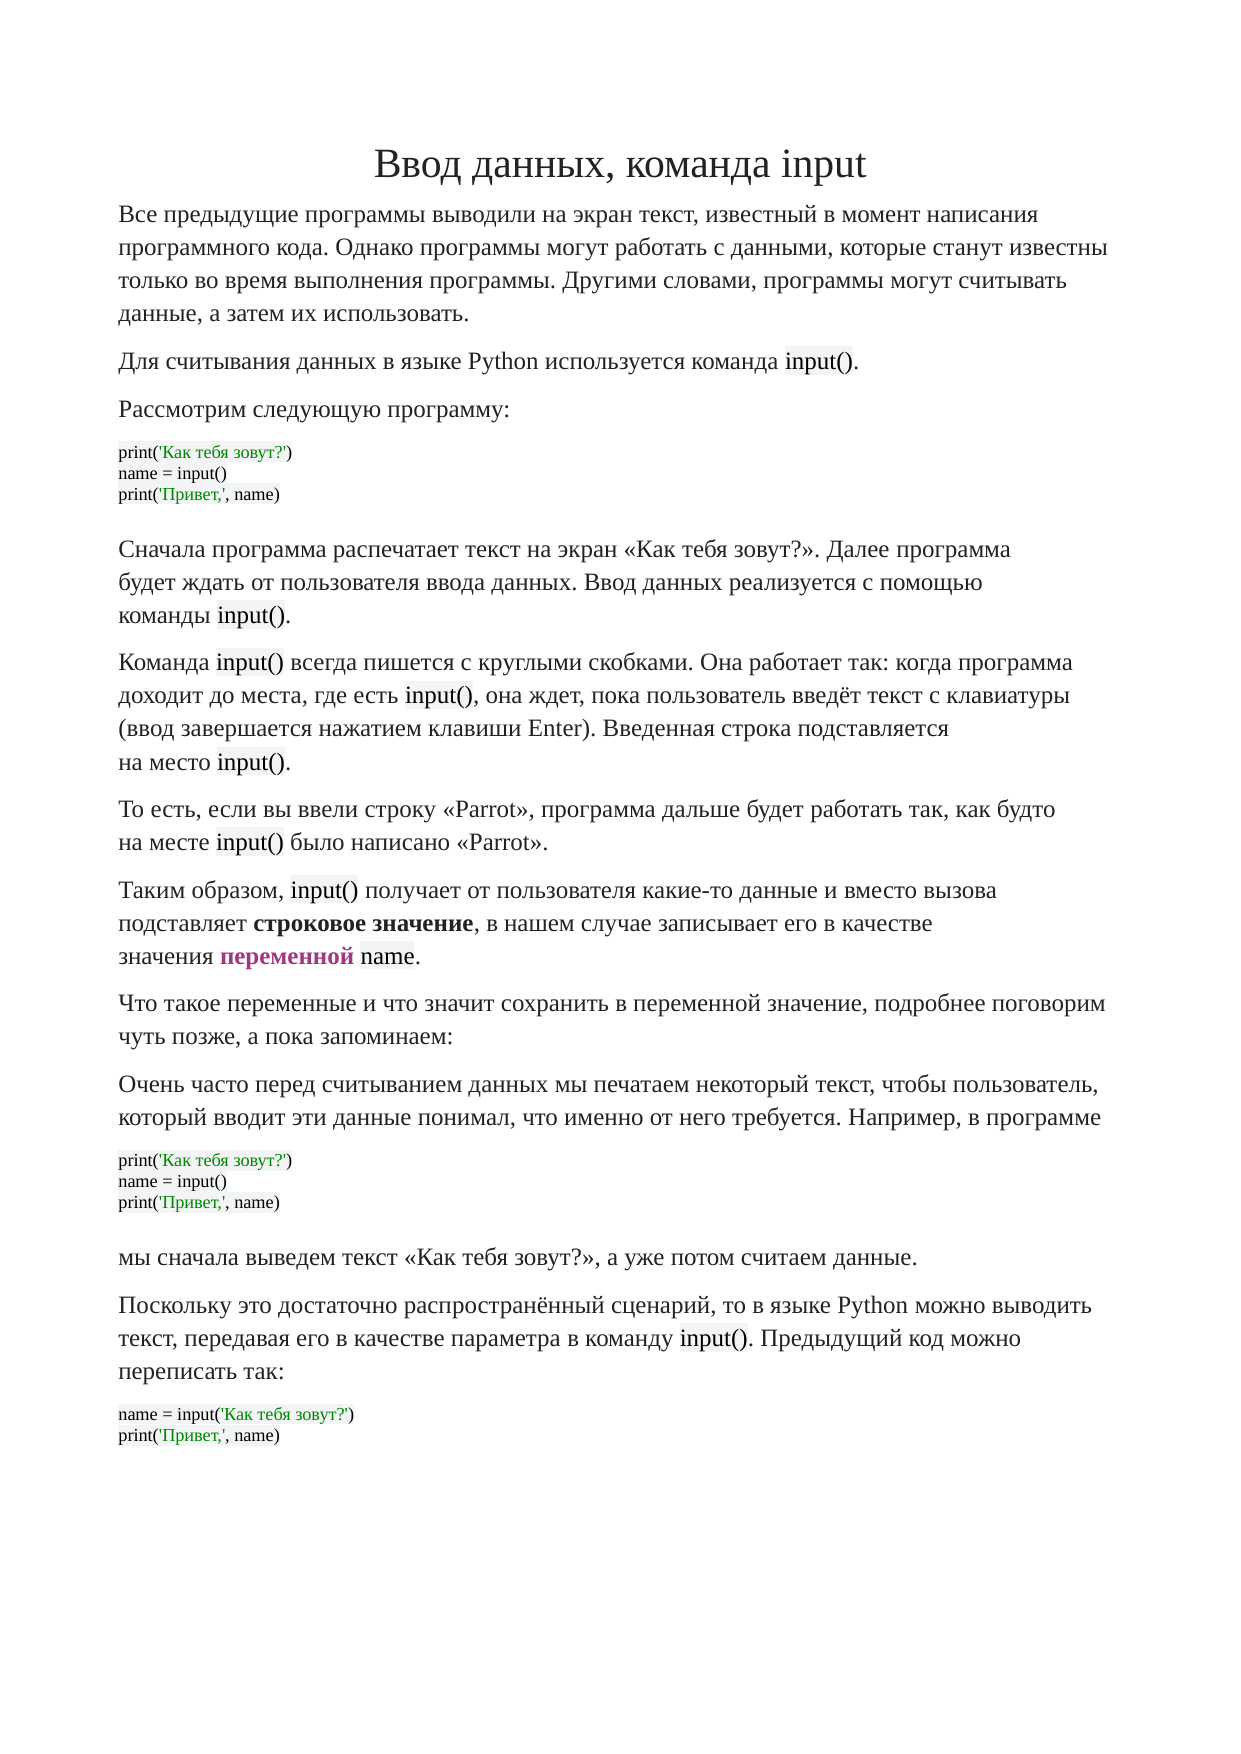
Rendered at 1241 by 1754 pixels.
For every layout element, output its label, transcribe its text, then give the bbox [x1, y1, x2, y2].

text print('Привет,', name) [118, 1192, 1122, 1213]
text name = input() [118, 462, 1122, 483]
text мы сначала выведем текст «Как тебя зовут?», а уже потом считаем данные. [118, 1242, 1122, 1271]
subtitle Ввод данных, команда input [118, 139, 1122, 187]
text Для считывания данных в языке Python используется команда input(). [118, 346, 1122, 375]
text print('Привет,', name) [118, 483, 1122, 504]
text Очень часто перед считыванием данных мы печатаем некоторый текст, чтобы пользователь, который вводит эти данные понимал, что именно от него требуется. Например, в программе [118, 1069, 1122, 1131]
text print('Как тебя зовут?') [118, 441, 1122, 462]
text Поскольку это достаточно распространённый сценарий, то в языке Python можно выводить текст, передавая его в качестве параметра в команду input(). Предыдущий код можно переписать так: [118, 1290, 1122, 1385]
text print('Привет,', name) [118, 1424, 1122, 1446]
text name = input('Как тебя зовут?') [118, 1403, 1122, 1424]
text Сначала программа распечатает текст на экран «Как тебя зовут?». Далее программа будет ждать от пользователя ввода данных. Ввод данных реализуется с помощью команды input(). [118, 534, 1122, 629]
text Что такое переменные и что значит сохранить в переменной значение, подробнее поговорим чуть позже, а пока запоминаем: [118, 988, 1122, 1050]
text Таким образом, input() получает от пользователя какие-то данные и вместо вызова подставляет строковое значение, в нашем случае записывает его в качестве значения переменной name. [118, 875, 1122, 969]
text Рассмотрим следующую программу: [118, 394, 1122, 422]
text Все предыдущие программы выводили на экран текст, известный в момент написания программного кода. Однако программы могут работать с данными, которые станут известны только во время выполнения программы. Другими словами, программы могут считывать данные, а затем их использовать. [118, 199, 1122, 327]
text print('Как тебя зовут?') [118, 1150, 1122, 1171]
text Команда input() всегда пишется с круглыми скобками. Она работает так: когда программа доходит до места, где есть input(), она ждет, пока пользователь введёт текст с клавиатуры (ввод завершается нажатием клавиши Enter). Введенная строка подставляется на место input(). [118, 647, 1122, 775]
text name = input() [118, 1171, 1122, 1192]
text То есть, если вы ввели строку «Parrot», программа дальше будет работать так, как будто на месте input() было написано «Parrot». [118, 794, 1122, 856]
